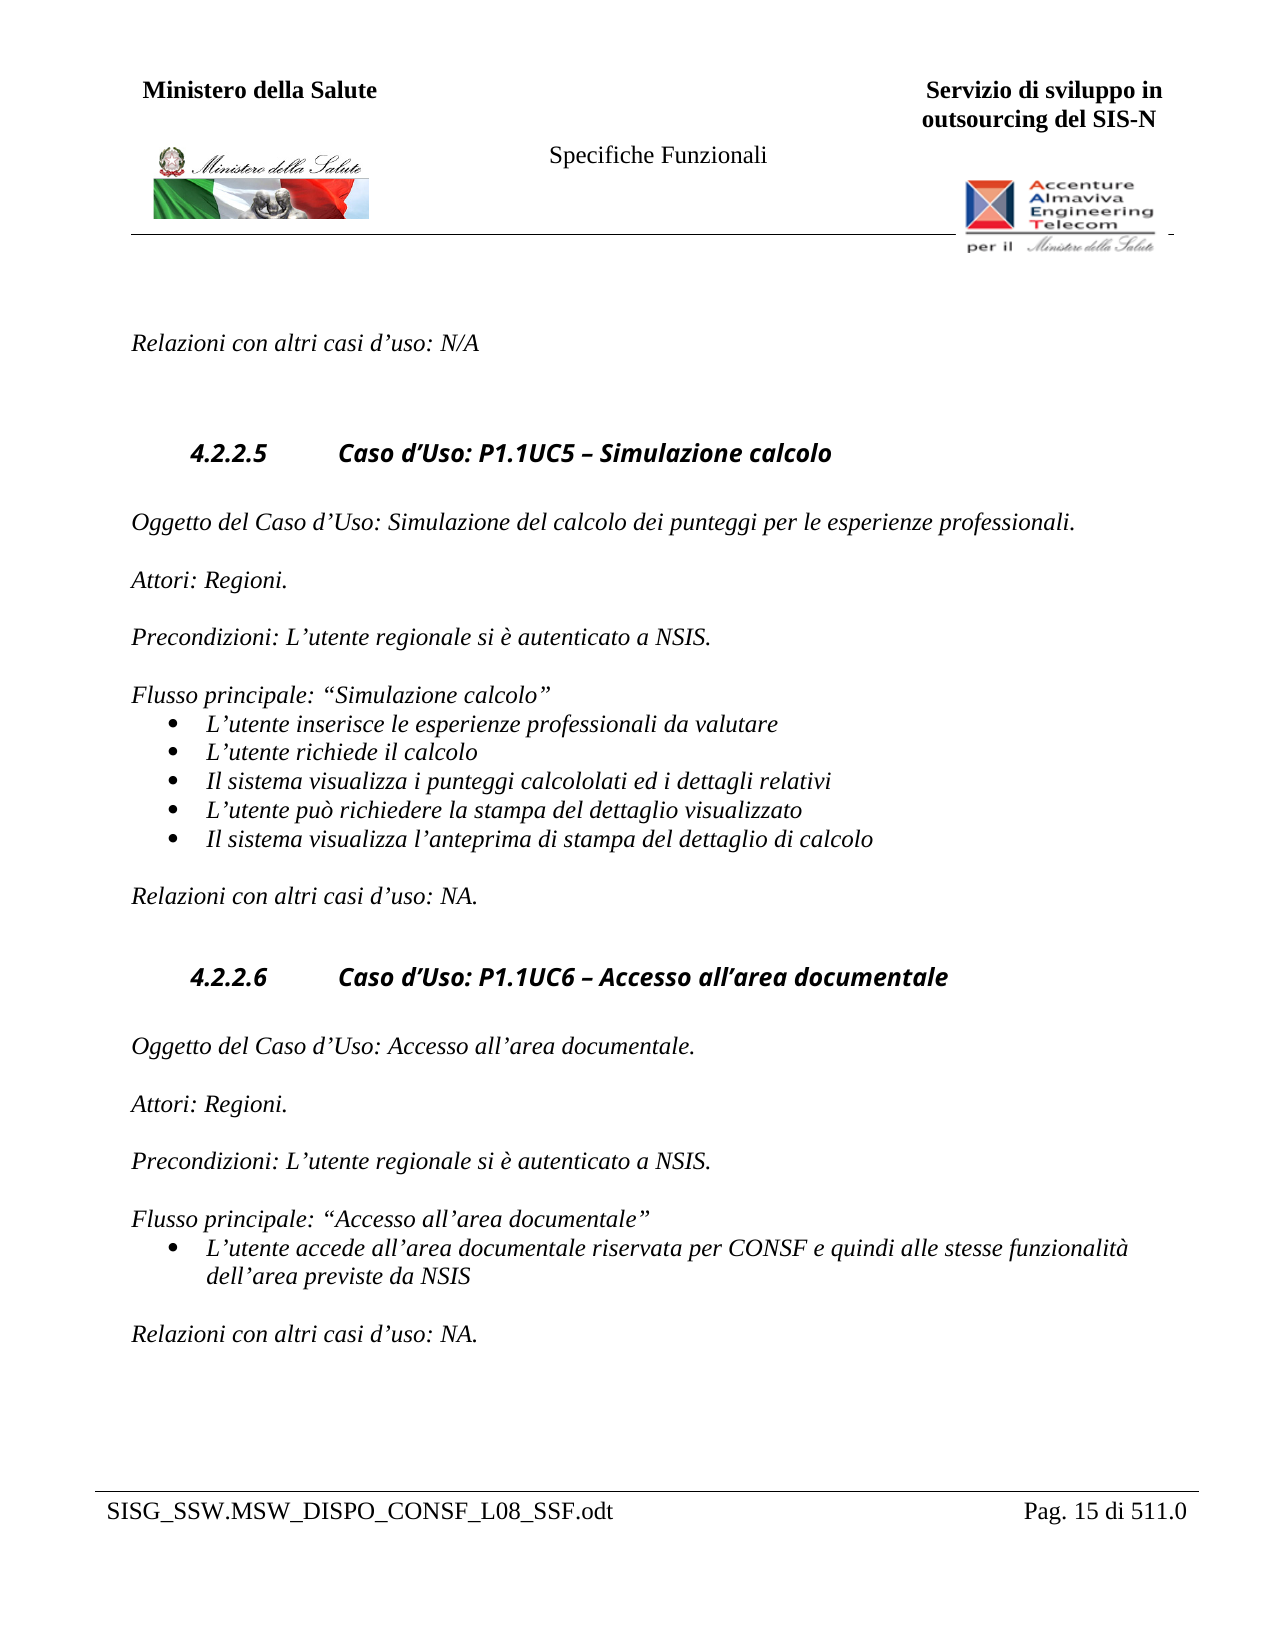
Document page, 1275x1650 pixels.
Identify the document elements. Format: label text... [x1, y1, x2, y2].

text Relazioni con altri casi d’uso: NA. [131, 1319, 1162, 1348]
text Relazioni con altri casi d’uso: NA. [131, 881, 1162, 910]
list L’utente può richiedere la stampa del dettaglio visualizzato [169, 795, 1162, 824]
text Attori: Regioni. [131, 565, 1162, 594]
list L’utente accede all’area documentale riservata per CONSF e quindi alle stesse funzionalità dell’area previste da NSIS [169, 1233, 1162, 1290]
text Precondizioni: L’utente regionale si è autenticato a NSIS. [131, 622, 1162, 651]
text Attori: Regioni. [131, 1089, 1162, 1118]
text Flusso principale: “Simulazione calcolo” [131, 680, 1162, 709]
text Oggetto del Caso d’Uso: Accesso all’area documentale. [131, 1031, 1162, 1060]
subtitle Caso d’Uso: P1.1UC6 – Accesso all’area documentale [190, 960, 1162, 994]
list Il sistema visualizza l’anteprima di stampa del dettaglio di calcolo [169, 824, 1162, 852]
list Il sistema visualizza i punteggi calcololati ed i dettagli relativi [169, 766, 1162, 795]
subtitle Caso d’Uso: P1.1UC5 – Simulazione calcolo [190, 436, 1162, 470]
list L’utente inserisce le esperienze professionali da valutare [169, 709, 1162, 737]
list L’utente richiede il calcolo [169, 737, 1162, 766]
text Relazioni con altri casi d’uso: N/A [131, 328, 1162, 357]
text Oggetto del Caso d’Uso: Simulazione del calcolo dei punteggi per le esperienze professionali. [131, 507, 1162, 536]
text Precondizioni: L’utente regionale si è autenticato a NSIS. [131, 1146, 1162, 1175]
text Flusso principale: “Accesso all’area documentale” [131, 1204, 1162, 1233]
